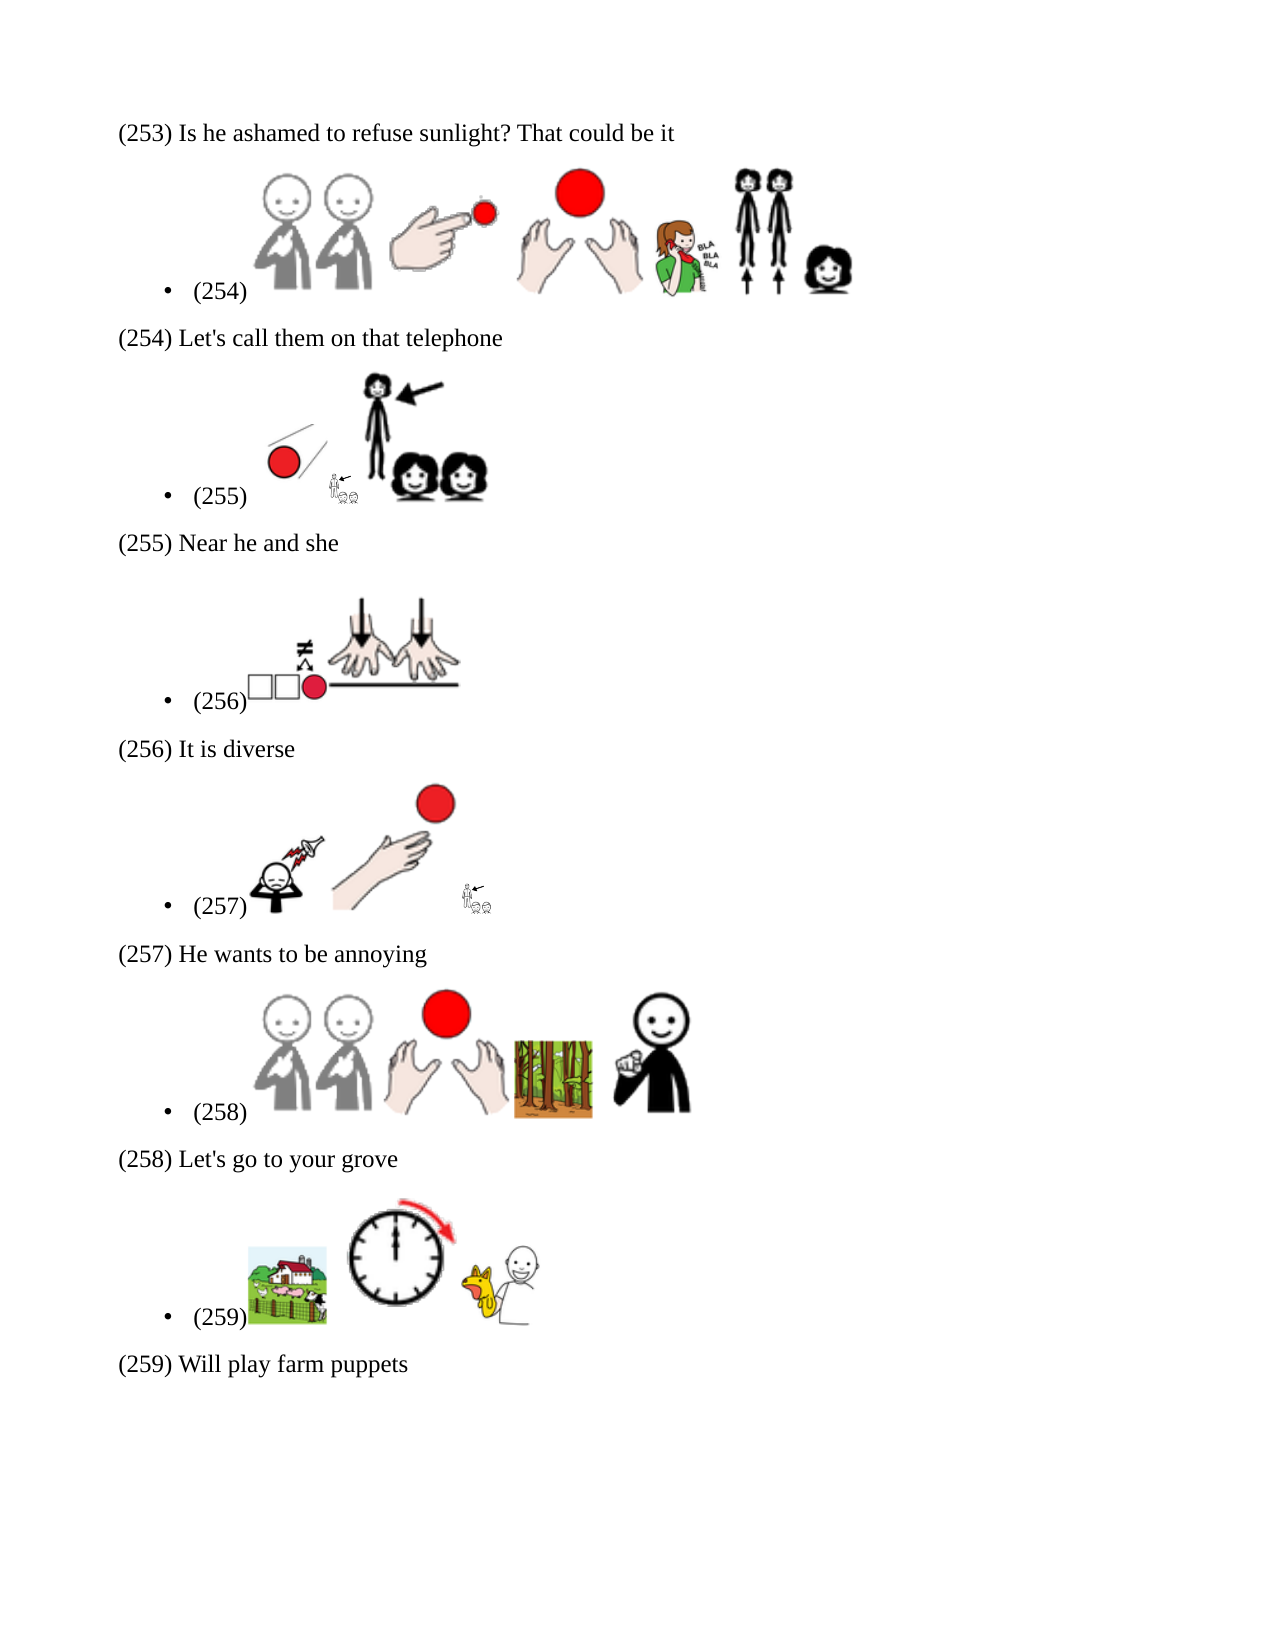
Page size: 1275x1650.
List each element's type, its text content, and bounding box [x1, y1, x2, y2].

list (256) [164, 576, 1157, 715]
list (257) [164, 781, 1157, 920]
picture [247, 371, 493, 505]
text (253) Is he ashamed to refuse sunlight? That could be it [118, 118, 1157, 147]
picture [247, 1191, 541, 1326]
text (254) Let's call them on that telephone [118, 323, 1157, 352]
list (259) [164, 1192, 1157, 1331]
picture [247, 576, 461, 710]
list (255) [164, 371, 1157, 510]
picture [247, 165, 861, 299]
text (259) Will play farm puppets [118, 1349, 1157, 1378]
text (257) He wants to be annoying [118, 939, 1157, 968]
picture [247, 781, 493, 915]
picture [247, 986, 728, 1120]
list (254) [164, 166, 1157, 304]
text (255) Near he and she [118, 528, 1157, 557]
text (258) Let's go to your grove [118, 1144, 1157, 1173]
list (258) [164, 987, 1157, 1125]
text (256) It is diverse [118, 734, 1157, 762]
